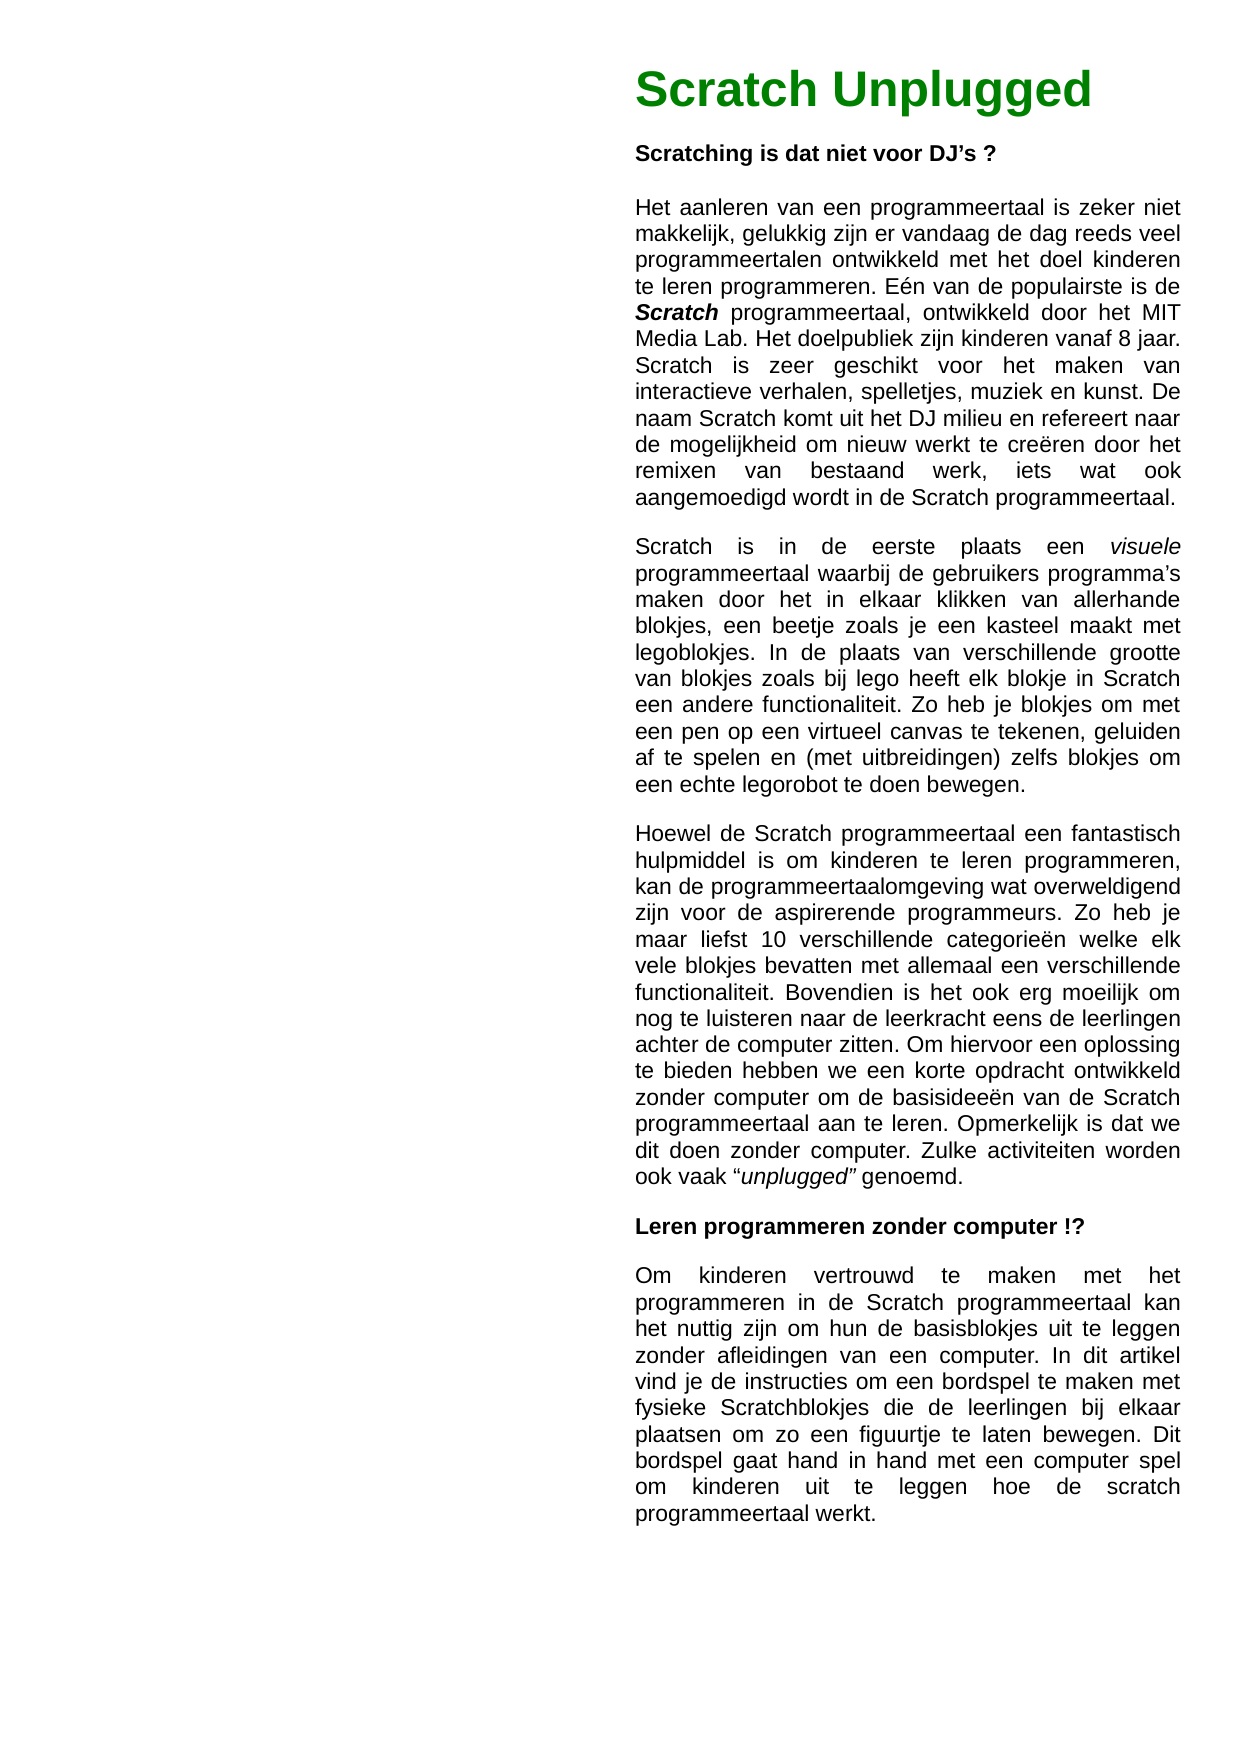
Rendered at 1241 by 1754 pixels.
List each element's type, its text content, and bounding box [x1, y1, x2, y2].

text Scratching is dat niet voor DJ’s ? [635, 140, 1181, 166]
text Hoewel de Scratch programmeertaal een fantastisch hulpmiddel is om kinderen te leren programmeren, kan de programmeertaalomgeving wat overweldigend zijn voor de aspirerende programmeurs. Zo heb je maar liefst 10 verschillende categorieën welke elk vele blokjes bevatten met allemaal een verschillende functionaliteit. Bovendien is het ook erg moeilijk om nog te luisteren naar de leerkracht eens de leerlingen achter de computer zitten. Om hiervoor een oplossing te bieden hebben we een korte opdracht ontwikkeld zonder computer om de basisideeën van de Scratch programmeertaal aan te leren. Opmerkelijk is dat we dit doen zonder computer. Zulke activiteiten worden ook vaak “unplugged” genoemd. [635, 820, 1181, 1189]
subtitle Leren programmeren zonder computer !? [635, 1213, 1181, 1239]
text Scratch is in de eerste plaats een visuele programmeertaal waarbij de gebruikers programma’s maken door het in elkaar klikken van allerhande blokjes, een beetje zoals je een kasteel maakt met legoblokjes. In de plaats van verschillende grootte van blokjes zoals bij lego heeft elk blokje in Scratch een andere functionaliteit. Zo heb je blokjes om met een pen op een virtueel canvas te tekenen, geluiden af te spelen en (met uitbreidingen) zelfs blokjes om een echte legorobot te doen bewegen. [635, 533, 1181, 797]
text Het aanleren van een programmeertaal is zeker niet makkelijk, gelukkig zijn er vandaag de dag reeds veel programmeertalen ontwikkeld met het doel kinderen te leren programmeren. Eén van de populairste is de Scratch programmeertaal, ontwikkeld door het MIT Media Lab. Het doelpubliek zijn kinderen vanaf 8 jaar. Scratch is zeer geschikt voor het maken van interactieve verhalen, spelletjes, muziek en kunst. De naam Scratch komt uit het DJ milieu en refereert naar de mogelijkheid om nieuw werkt te creëren door het remixen van bestaand werk, iets wat ook aangemoedigd wordt in de Scratch programmeertaal. [635, 194, 1181, 510]
subtitle Scratch Unplugged [635, 59, 1181, 117]
text Om kinderen vertrouwd te maken met het programmeren in de Scratch programmeertaal kan het nuttig zijn om hun de basisblokjes uit te leggen zonder afleidingen van een computer. In dit artikel vind je de instructies om een bordspel te maken met fysieke Scratchblokjes die de leerlingen bij elkaar plaatsen om zo een figuurtje te laten bewegen. Dit bordspel gaat hand in hand met een computer spel om kinderen uit te leggen hoe de scratch programmeertaal werkt. [635, 1262, 1181, 1526]
